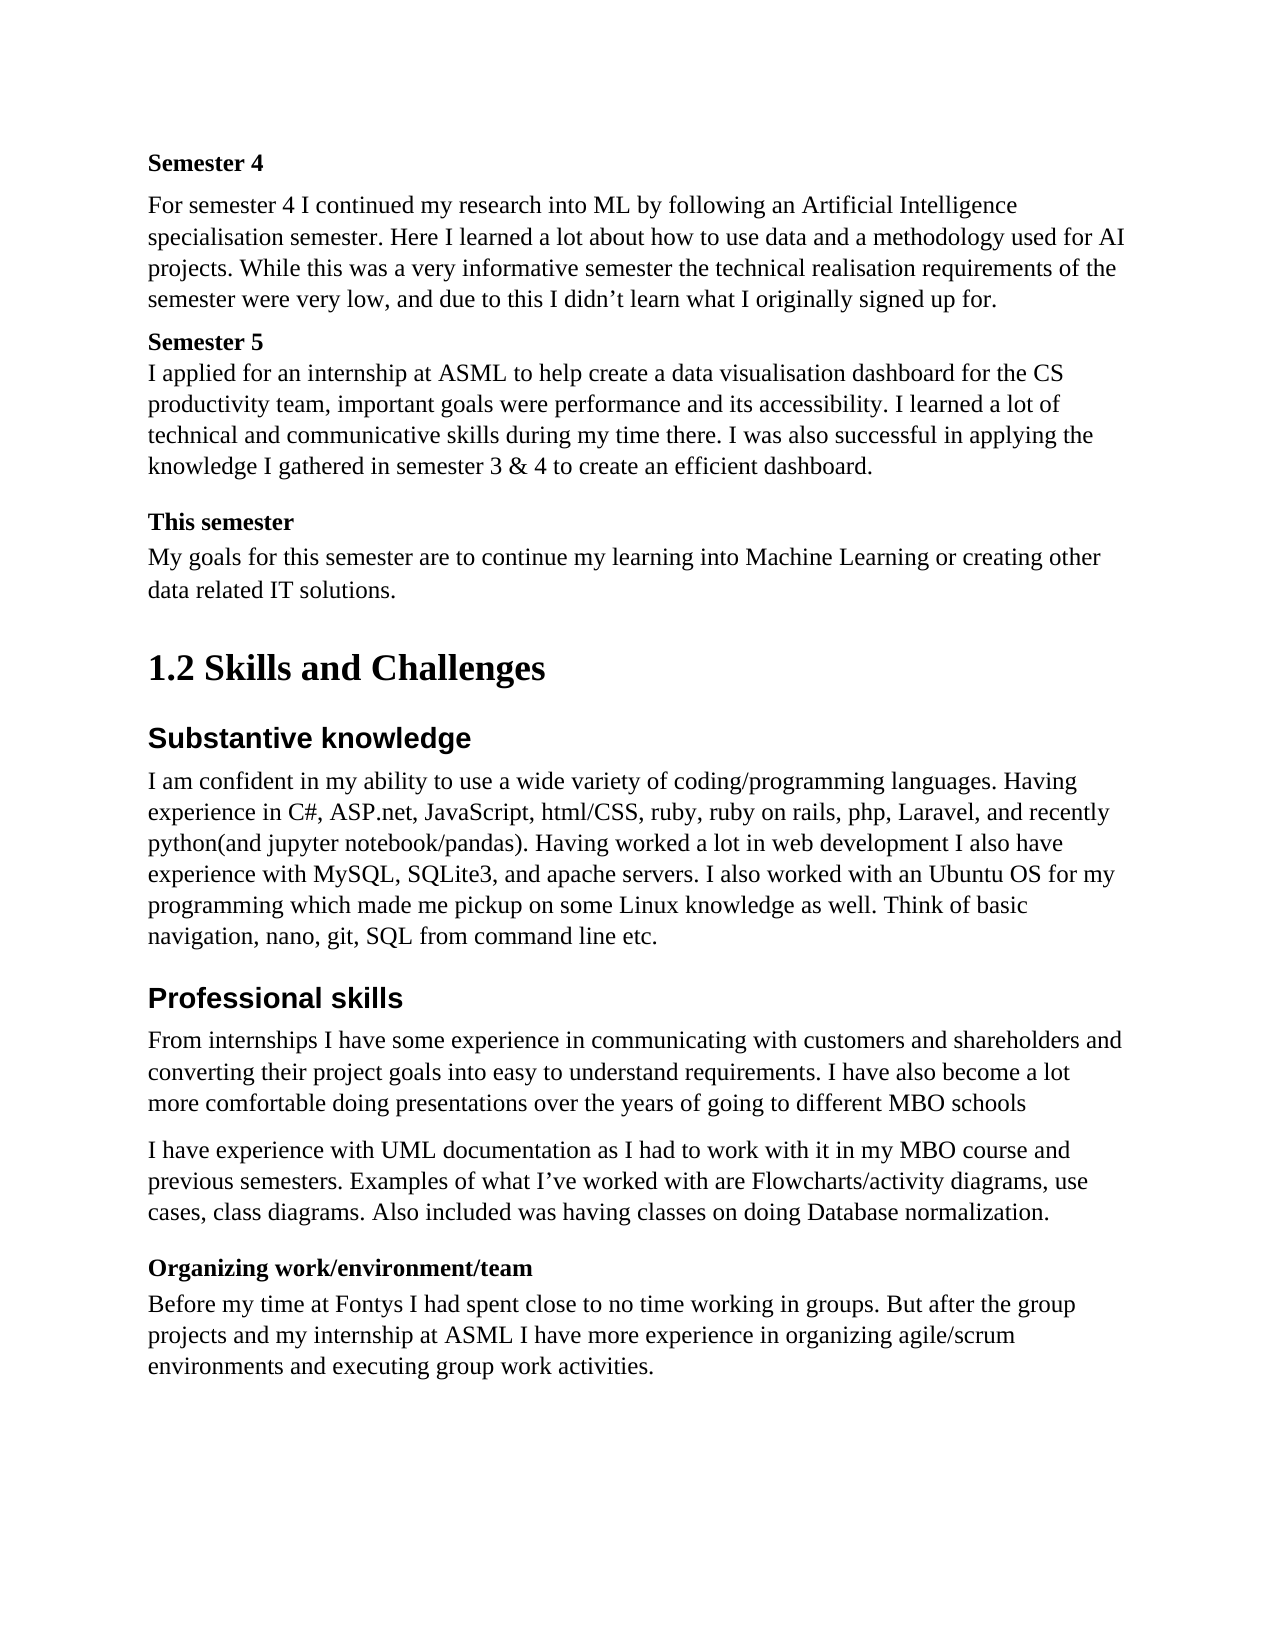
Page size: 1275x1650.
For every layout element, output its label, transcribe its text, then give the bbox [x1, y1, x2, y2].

subtitle Semester 5 [148, 327, 1127, 355]
text I am confident in my ability to use a wide variety of coding/programming languages. Having experience in C#, ASP.net, JavaScript, html/CSS, ruby, ruby on rails, php, Laravel, and recently python(and jupyter notebook/pandas). Having worked a lot in web development I also have experience with MySQL, SQLite3, and apache servers. I also worked with an Ubuntu OS for my programming which made me pickup on some Linux knowledge as well. Think of basic navigation, nano, git, SQL from command line etc. [148, 766, 1127, 950]
subtitle 1.2 Skills and Challenges [148, 646, 1127, 689]
text From internships I have some experience in communicating with customers and shareholders and converting their project goals into easy to understand requirements. I have also become a lot more comfortable doing presentations over the years of going to different MBO schools [148, 1026, 1127, 1116]
text Before my time at Fontys I had spent close to no time working in groups. But after the group projects and my internship at ASML I have more experience in organizing agile/scrum environments and executing group work activities. [148, 1289, 1127, 1379]
subtitle This semester [148, 507, 1127, 536]
subtitle Semester 4 [148, 148, 1127, 176]
text My goals for this semester are to continue my learning into Machine Learning or creating other data related IT solutions. [148, 542, 1127, 604]
text For semester 4 I continued my research into ML by following an Artificial Intelligence specialisation semester. Here I learned a lot about how to use data and a methodology used for AI projects. While this was a very informative semester the technical realisation requirements of the semester were very low, and due to this I didn’t learn what I originally signed up for. [148, 191, 1127, 312]
subtitle Professional skills [148, 981, 1127, 1015]
text I have experience with UML documentation as I had to work with it in my MBO course and previous semesters. Examples of what I’ve worked with are Flowcharts/activity diagrams, use cases, class diagrams. Also included was having classes on doing Database normalization. [148, 1135, 1127, 1226]
text I applied for an internship at ASML to help create a data visualisation dashboard for the CS productivity team, important goals were performance and its accessibility. I learned a lot of technical and communicative skills during my time there. I was also successful in applying the knowledge I gathered in semester 3 & 4 to create an efficient dashboard. [148, 358, 1127, 479]
subtitle Substantive knowledge [148, 721, 1127, 755]
subtitle Organizing work/environment/team [148, 1253, 1127, 1282]
